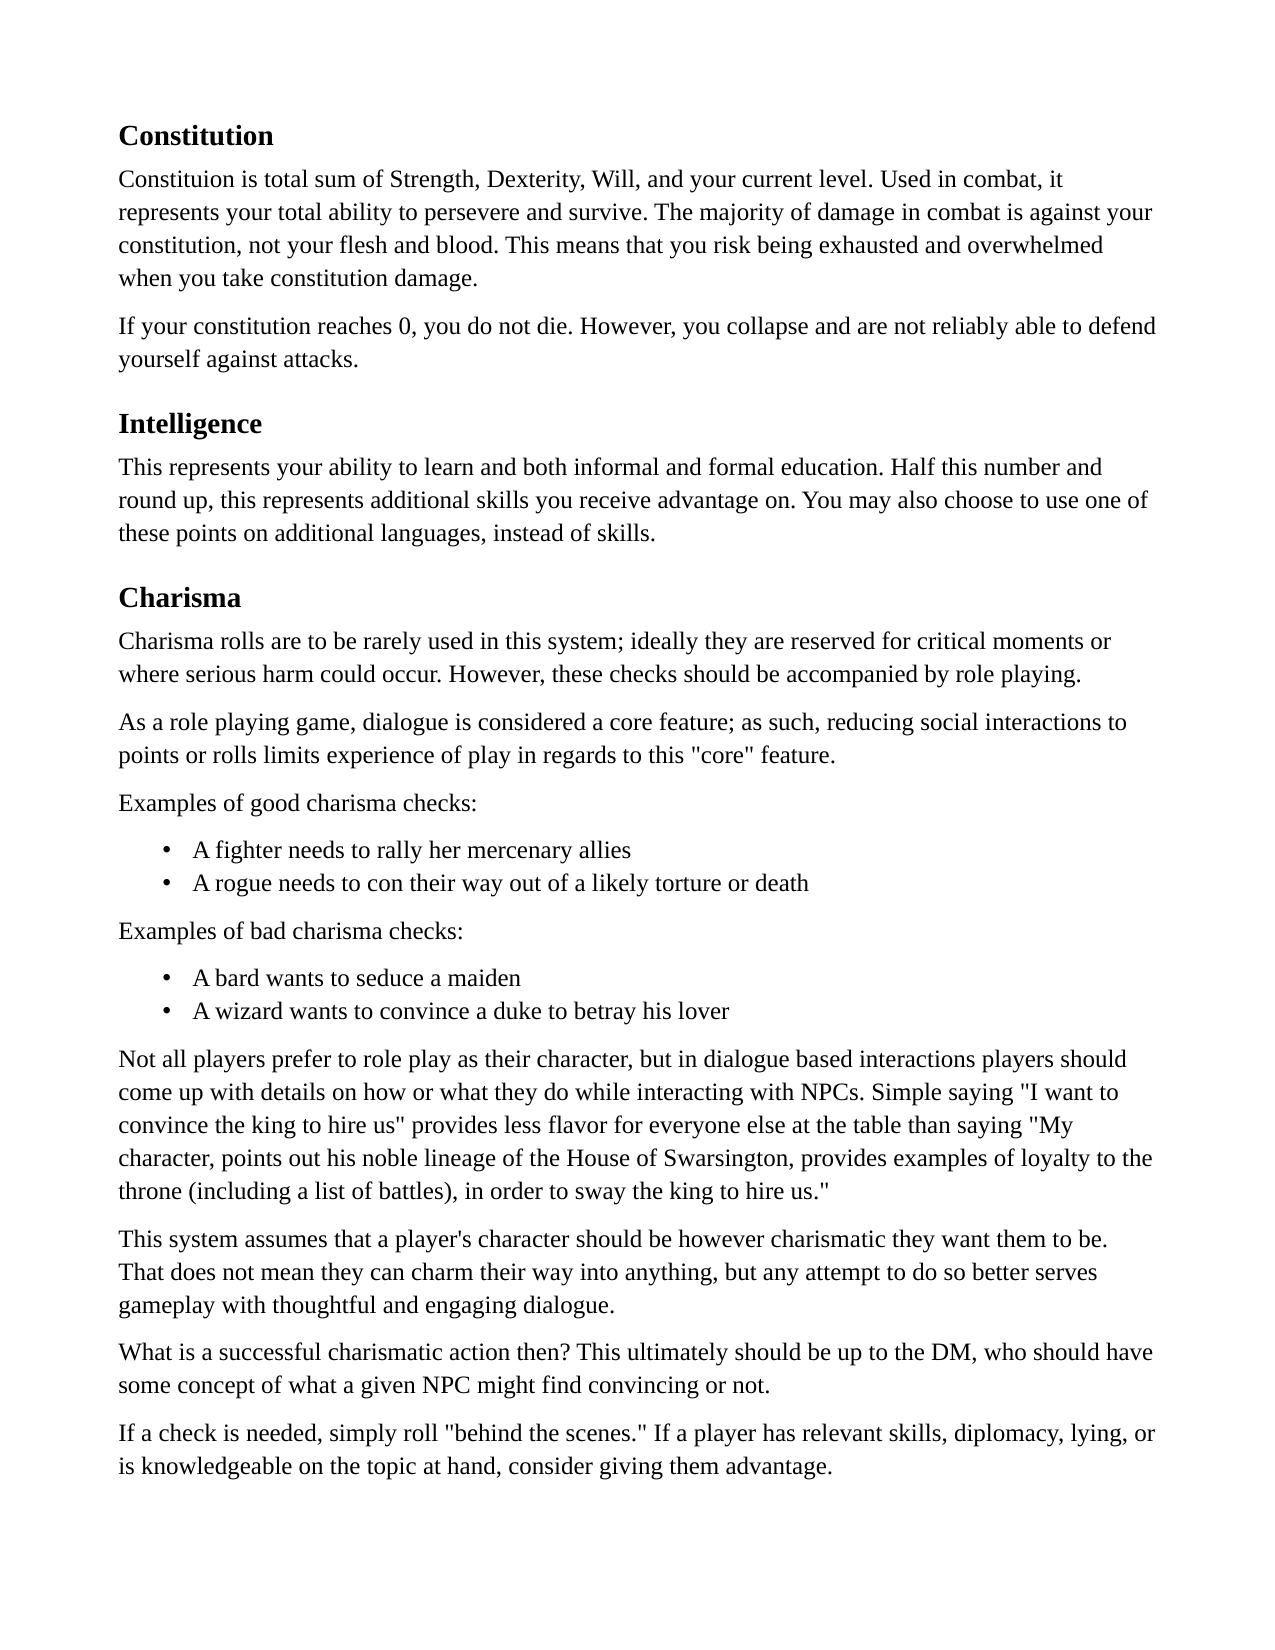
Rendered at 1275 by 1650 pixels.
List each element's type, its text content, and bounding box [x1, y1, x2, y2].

text Examples of good charisma checks: [118, 788, 1157, 816]
text This system assumes that a player's character should be however charismatic they want them to be. That does not mean they can charm their way into anything, but any attempt to do so better serves gameplay with thoughtful and engaging dialogue. [118, 1224, 1157, 1318]
subtitle Intelligence [118, 406, 1157, 439]
list A bard wants to seduce a maiden [162, 963, 1157, 992]
subtitle Charisma [118, 580, 1157, 614]
text As a role playing game, dialogue is considered a core feature; as such, reducing social interactions to points or rolls limits experience of play in regards to this "core" feature. [118, 707, 1157, 769]
list A wizard wants to convince a duke to betray his lover [162, 996, 1157, 1025]
text Not all players prefer to role play as their character, but in dialogue based interactions players should come up with details on how or what they do while interacting with NPCs. Simple saying "I want to convince the king to hire us" provides less flavor for everyone else at the table than saying "My character, points out his noble lineage of the House of Swarsington, provides examples of loyalty to the throne (including a list of battles), in order to sway the king to hire us." [118, 1044, 1157, 1205]
list A fighter needs to rally her mercenary allies [162, 835, 1157, 864]
list A rogue needs to con their way out of a likely torture or death [162, 868, 1157, 897]
text If a check is needed, simply roll "behind the scenes." If a player has relevant skills, diplomacy, lying, or is knowledgeable on the topic at hand, consider giving them advantage. [118, 1418, 1157, 1480]
text If your constitution reaches 0, you do not die. However, you collapse and are not reliably able to defend yourself against attacks. [118, 311, 1157, 373]
subtitle Constitution [118, 118, 1157, 152]
text Examples of bad charisma checks: [118, 916, 1157, 944]
text Charisma rolls are to be rarely used in this system; ideally they are reserved for critical moments or where serious harm could occur. However, these checks should be accompanied by role playing. [118, 626, 1157, 688]
text What is a successful charismatic action then? This ultimately should be up to the DM, who should have some concept of what a given NPC might find convincing or not. [118, 1337, 1157, 1399]
text Constituion is total sum of Strength, Dexterity, Will, and your current level. Used in combat, it represents your total ability to persevere and survive. The majority of damage in combat is against your constitution, not your flesh and blood. This means that you risk being exhausted and overwhelmed when you take constitution damage. [118, 164, 1157, 292]
text This represents your ability to learn and both informal and formal education. Half this number and round up, this represents additional skills you receive advantage on. You may also choose to use one of these points on additional languages, instead of skills. [118, 452, 1157, 547]
